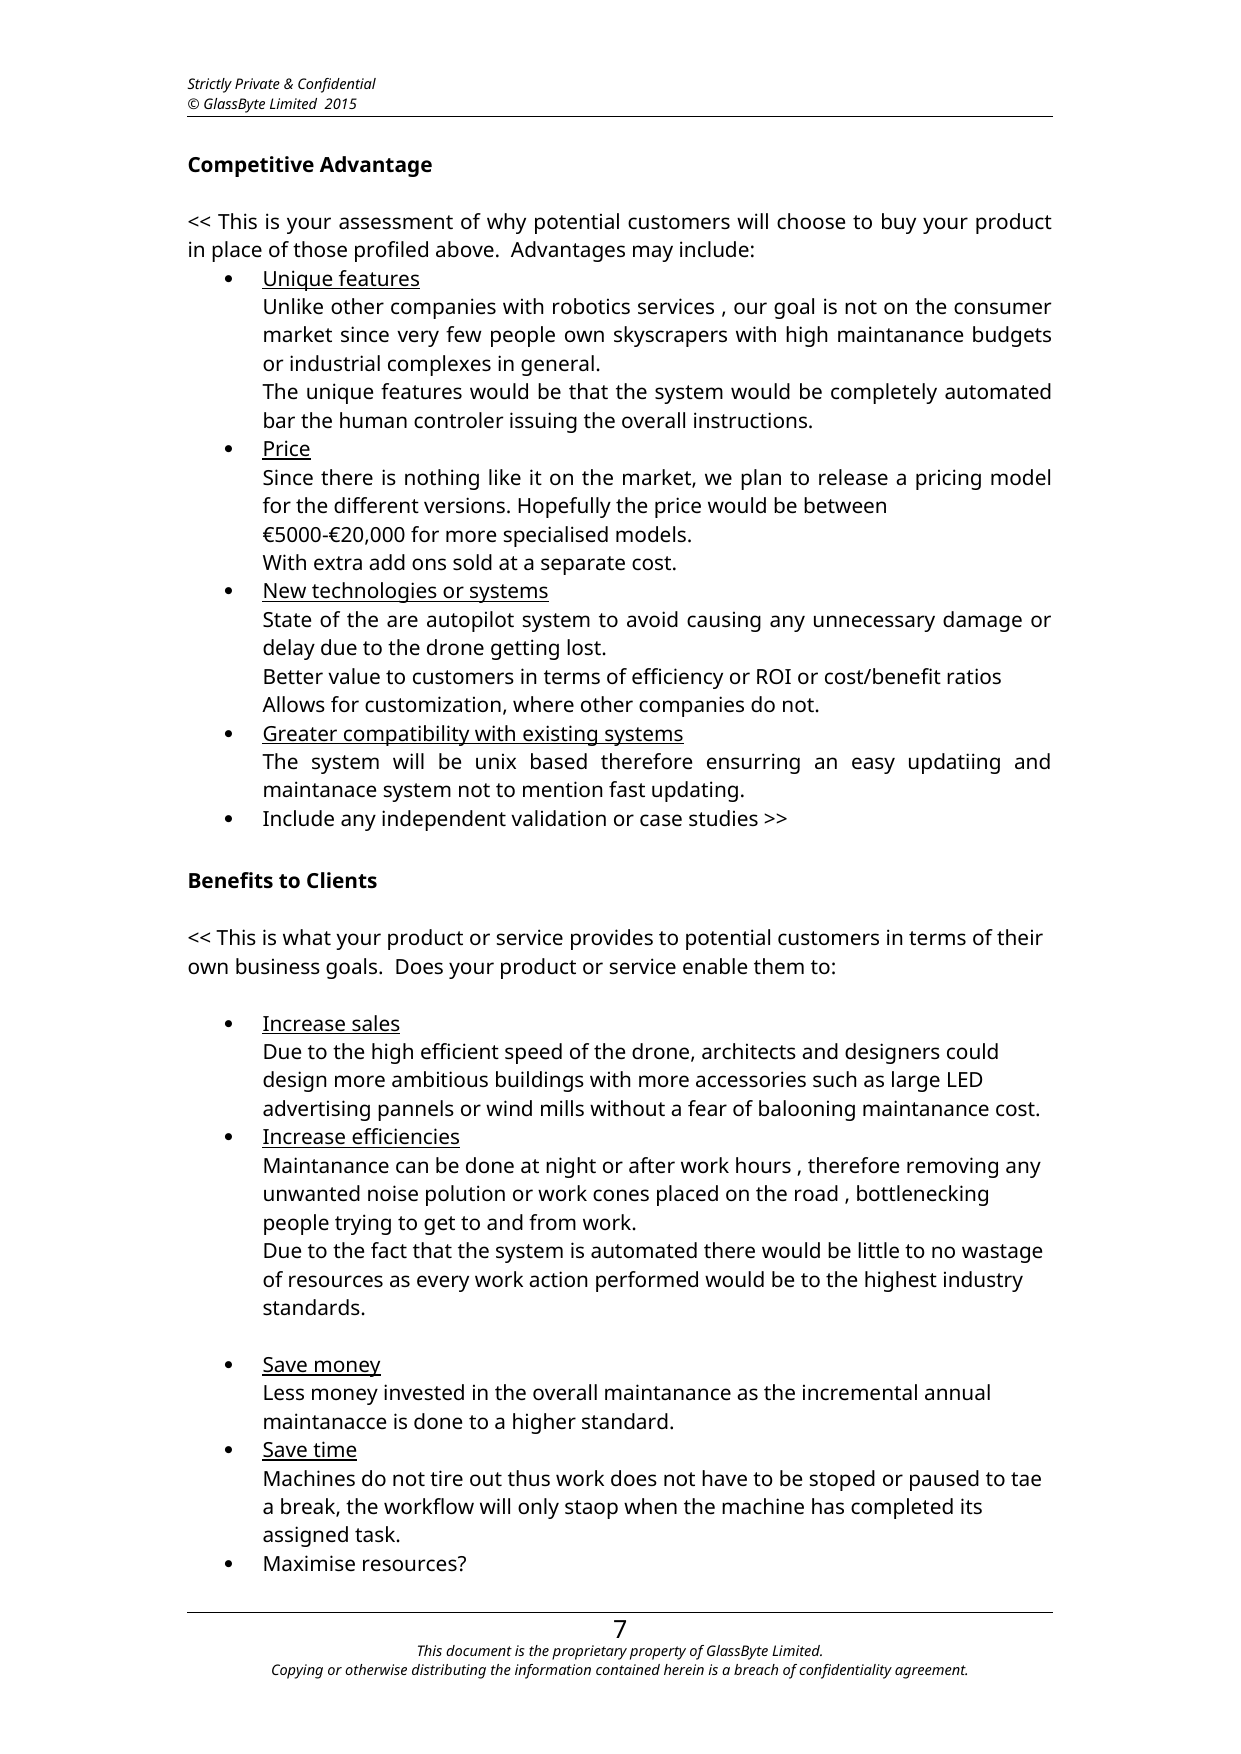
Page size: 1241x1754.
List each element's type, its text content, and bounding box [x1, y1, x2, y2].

list Save money [225, 1350, 1053, 1378]
list Increase efficiencies [225, 1122, 1053, 1151]
text Competitive Advantage [187, 150, 1053, 178]
list Machines do not tire out thus work does not have to be stoped or paused to tae a break, the workflow will only staop when the machine has completed its assigned task. [225, 1464, 1053, 1549]
list Less money invested in the overall maintanance as the incremental annual maintanacce is done to a higher standard. [225, 1378, 1053, 1435]
text << This is your assessment of why potential customers will choose to buy your product in place of those profiled above. Advantages may include: [187, 207, 1053, 264]
list With extra add ons sold at a separate cost. [225, 548, 1053, 577]
list Price [225, 434, 1053, 463]
list Maintanance can be done at night or after work hours , therefore removing any unwanted noise polution or work cones placed on the road , bottlenecking people trying to get to and from work. [225, 1151, 1053, 1236]
list State of the are autopilot system to avoid causing any unnecessary damage or delay due to the drone getting lost. [225, 605, 1053, 662]
list Allows for customization, where other companies do not. [225, 690, 1053, 719]
list The unique features would be that the system would be completely automated bar the human controler issuing the overall instructions. [225, 377, 1053, 434]
text Benefits to Clients [187, 867, 1053, 895]
list New technologies or systems [225, 577, 1053, 605]
list Save time [225, 1435, 1053, 1464]
list Unique features [225, 264, 1053, 292]
list Greater compatibility with existing systems [225, 719, 1053, 747]
list Better value to customers in terms of efficiency or ROI or cost/benefit ratios [225, 662, 1053, 690]
list Due to the high efficient speed of the drone, architects and designers could design more ambitious buildings with more accessories such as large LED advertising pannels or wind mills without a fear of balooning maintanance cost. [225, 1037, 1053, 1122]
list The system will be unix based therefore ensurring an easy updatiing and maintanace system not to mention fast updating. [225, 747, 1053, 804]
list €5000-€20,000 for more specialised models. [225, 520, 1053, 548]
list Include any independent validation or case studies >> [225, 804, 1053, 832]
text << This is what your product or service provides to potential customers in terms of their own business goals. Does your product or service enable them to: [187, 923, 1053, 980]
list Since there is nothing like it on the market, we plan to release a pricing model for the different versions. Hopefully the price would be between [225, 463, 1053, 520]
list Due to the fact that the system is automated there would be little to no wastage of resources as every work action performed would be to the highest industry standards. [225, 1236, 1053, 1322]
list Unlike other companies with robotics services , our goal is not on the consumer market since very few people own skyscrapers with high maintanance budgets or industrial complexes in general. [225, 292, 1053, 377]
list Increase sales [225, 1009, 1053, 1037]
list Maximise resources? [225, 1549, 1053, 1577]
